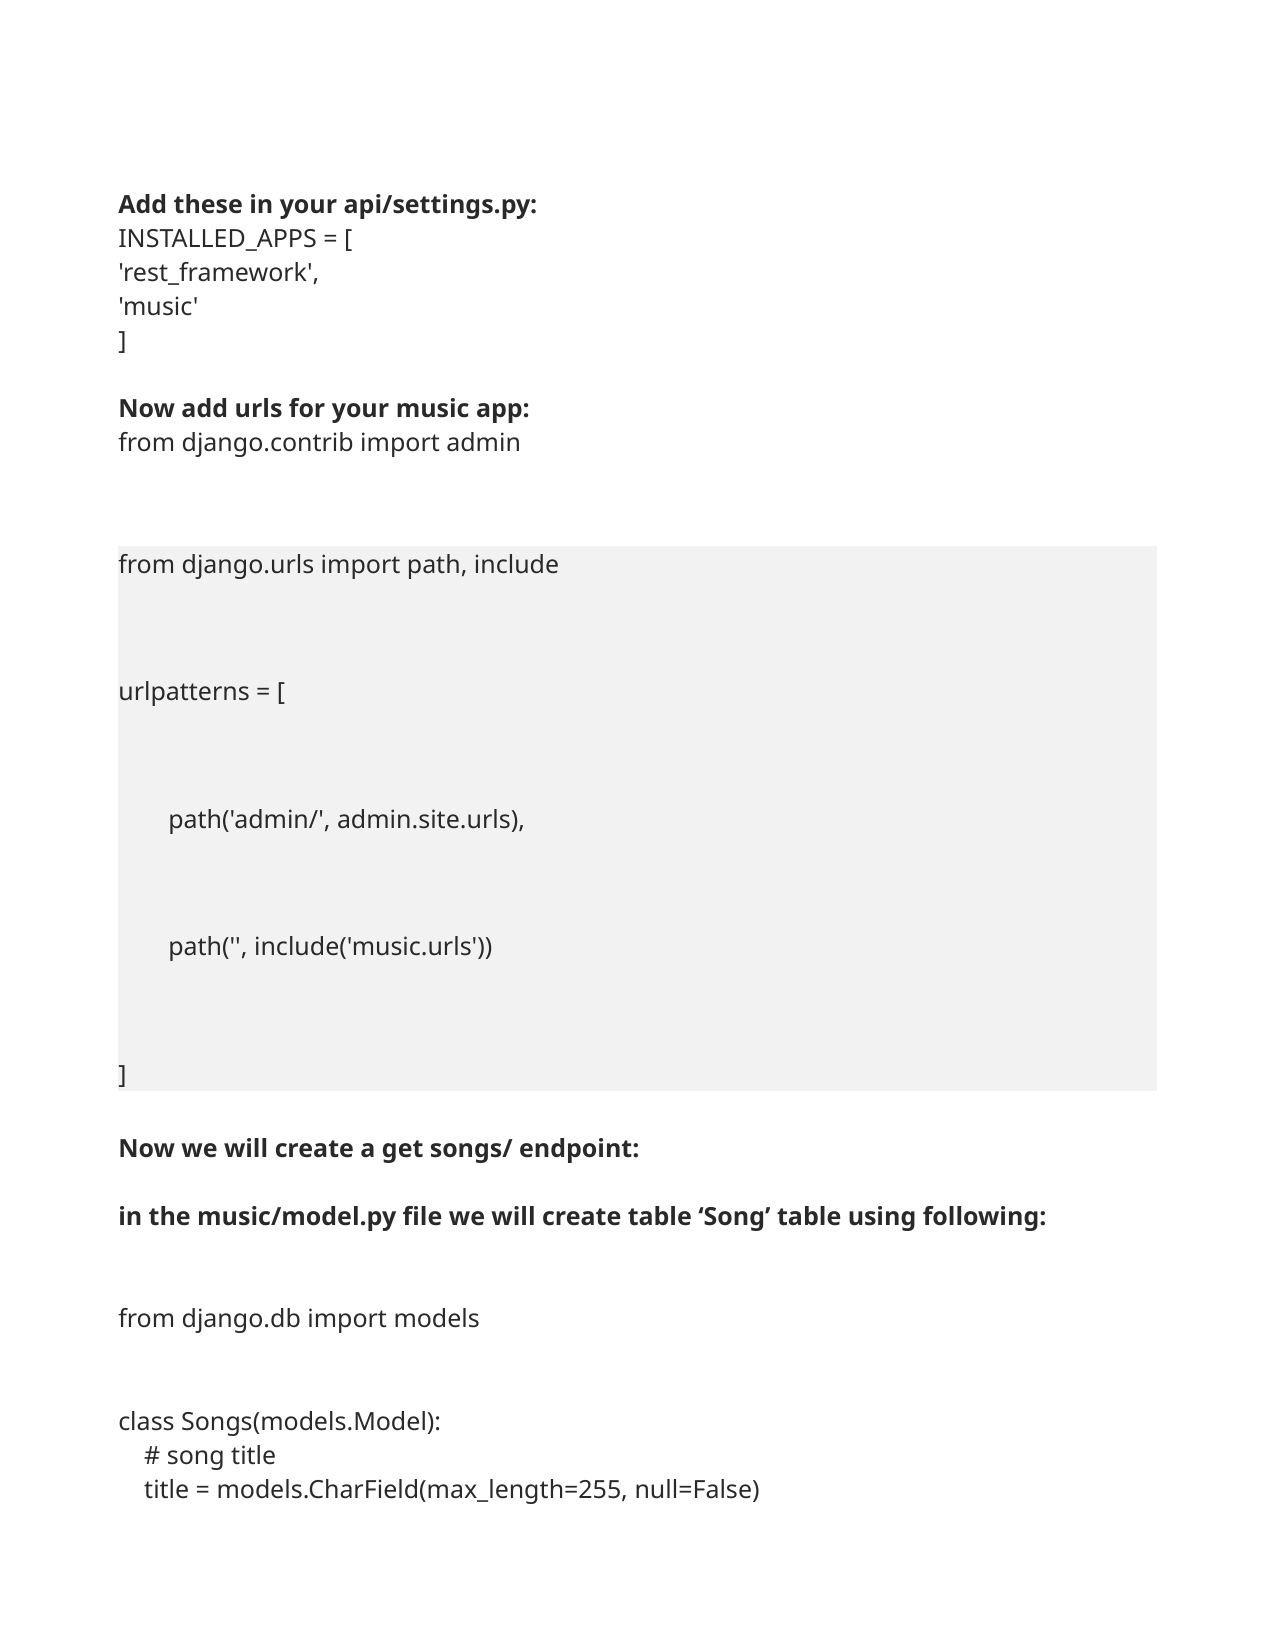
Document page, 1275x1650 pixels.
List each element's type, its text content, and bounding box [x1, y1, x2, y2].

text urlpatterns = [ [118, 674, 1157, 708]
text INSTALLED_APPS = [ 'rest_framework', 'music' ] [118, 220, 1157, 357]
text Now add urls for your music app: [118, 391, 1157, 425]
text ] [118, 1057, 1157, 1091]
text path('', include('music.urls')) [118, 929, 1157, 963]
text class Songs(models.Model): [118, 1403, 1157, 1437]
text title = models.CharField(max_length=255, null=False) [118, 1471, 1157, 1506]
text path('admin/', admin.site.urls), [118, 801, 1157, 836]
text from django.db import models [118, 1301, 1157, 1335]
text # song title [118, 1437, 1157, 1471]
text Now we will create a get songs/ endpoint: [118, 1131, 1157, 1165]
text Add these in your api/settings.py: [118, 186, 1157, 220]
text in the music/model.py file we will create table ‘Song’ table using following: [118, 1199, 1157, 1233]
text from django.urls import path, include [118, 546, 1157, 580]
text from django.contrib import admin [118, 425, 1157, 459]
